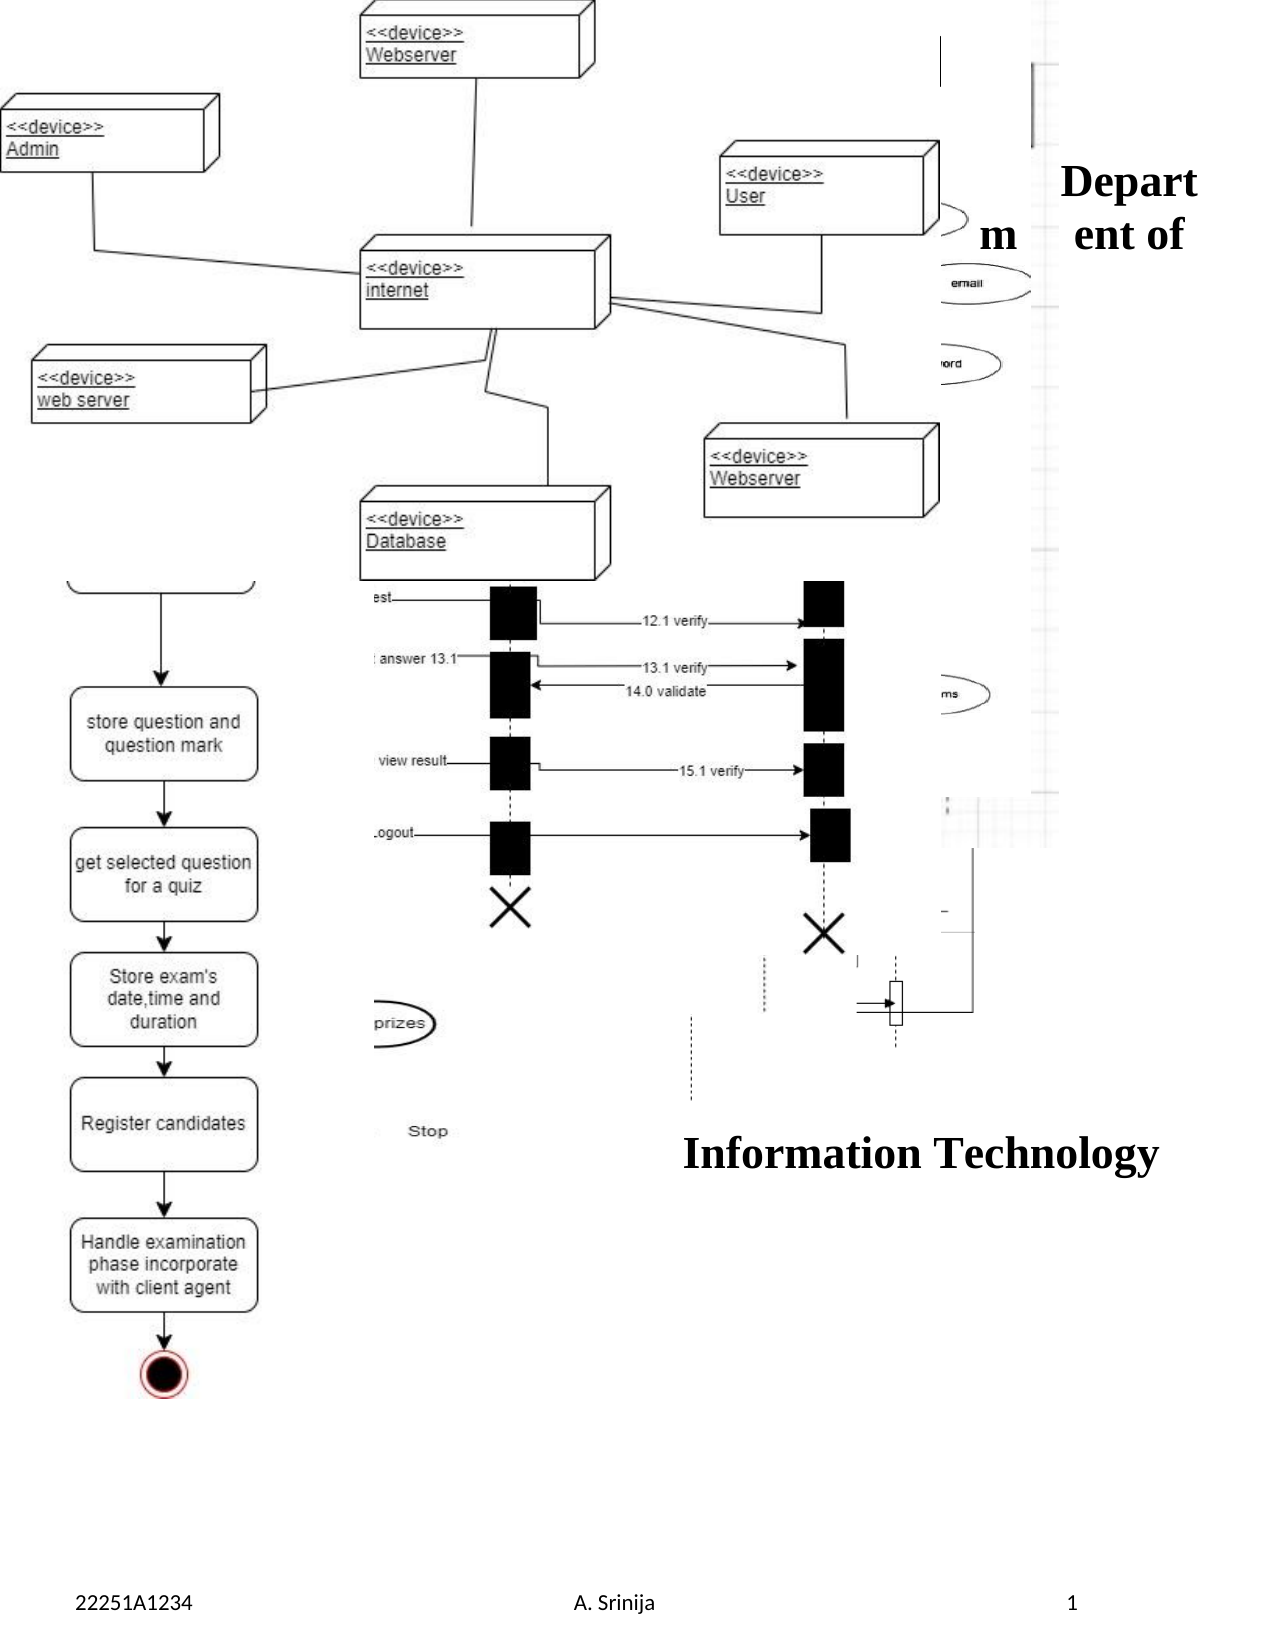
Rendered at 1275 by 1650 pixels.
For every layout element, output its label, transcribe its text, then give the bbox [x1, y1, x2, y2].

text Department of Information Technology [374, 154, 1200, 1179]
picture [0, 0, 1059, 1399]
